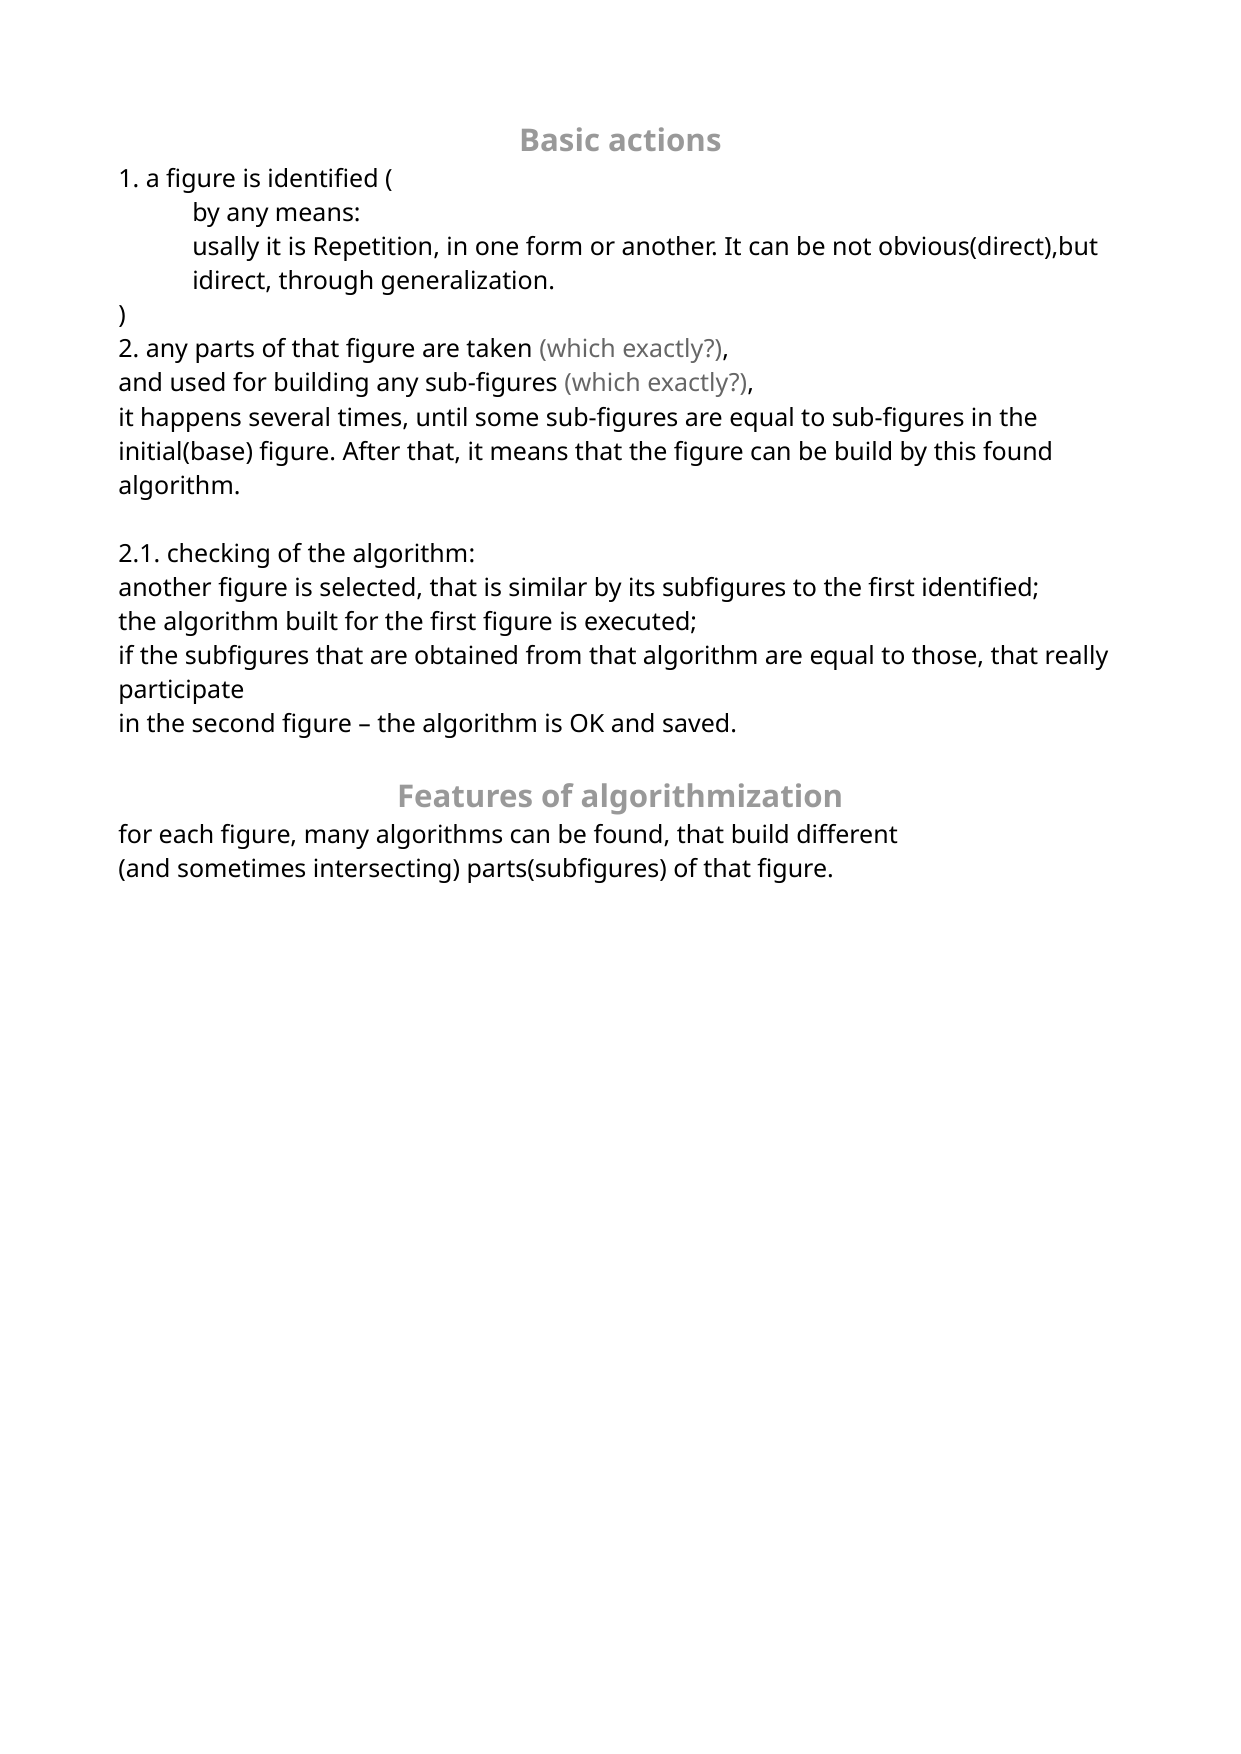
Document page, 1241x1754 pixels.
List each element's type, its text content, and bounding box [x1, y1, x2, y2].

text Basic actions [118, 118, 1122, 161]
text 1. a figure is identified ( [118, 161, 1122, 195]
text by any means: [118, 195, 1122, 229]
text idirect, through generalization. [118, 263, 1122, 297]
text 2. any parts of that figure are taken (which exactly?), [118, 331, 1122, 365]
text another figure is selected, that is similar by its subfigures to the first identified; [118, 569, 1122, 603]
text and used for building any sub-figures (which exactly?), [118, 365, 1122, 399]
text if the subfigures that are obtained from that algorithm are equal to those, that really participate [118, 638, 1122, 706]
text Features of algorithmization [118, 774, 1122, 816]
text usally it is Repetition, in one form or another. It can be not obvious(direct),but [118, 229, 1122, 263]
text ) [118, 297, 1122, 331]
text it happens several times, until some sub-figures are equal to sub-figures in the initial(base) figure. After that, it means that the figure can be build by this found algorithm. [118, 399, 1122, 501]
text for each figure, many algorithms can be found, that build different [118, 816, 1122, 851]
text in the second figure – the algorithm is OK and saved. [118, 706, 1122, 740]
text 2.1. checking of the algorithm: [118, 535, 1122, 569]
text the algorithm built for the first figure is executed; [118, 603, 1122, 638]
text (and sometimes intersecting) parts(subfigures) of that figure. [118, 851, 1122, 884]
